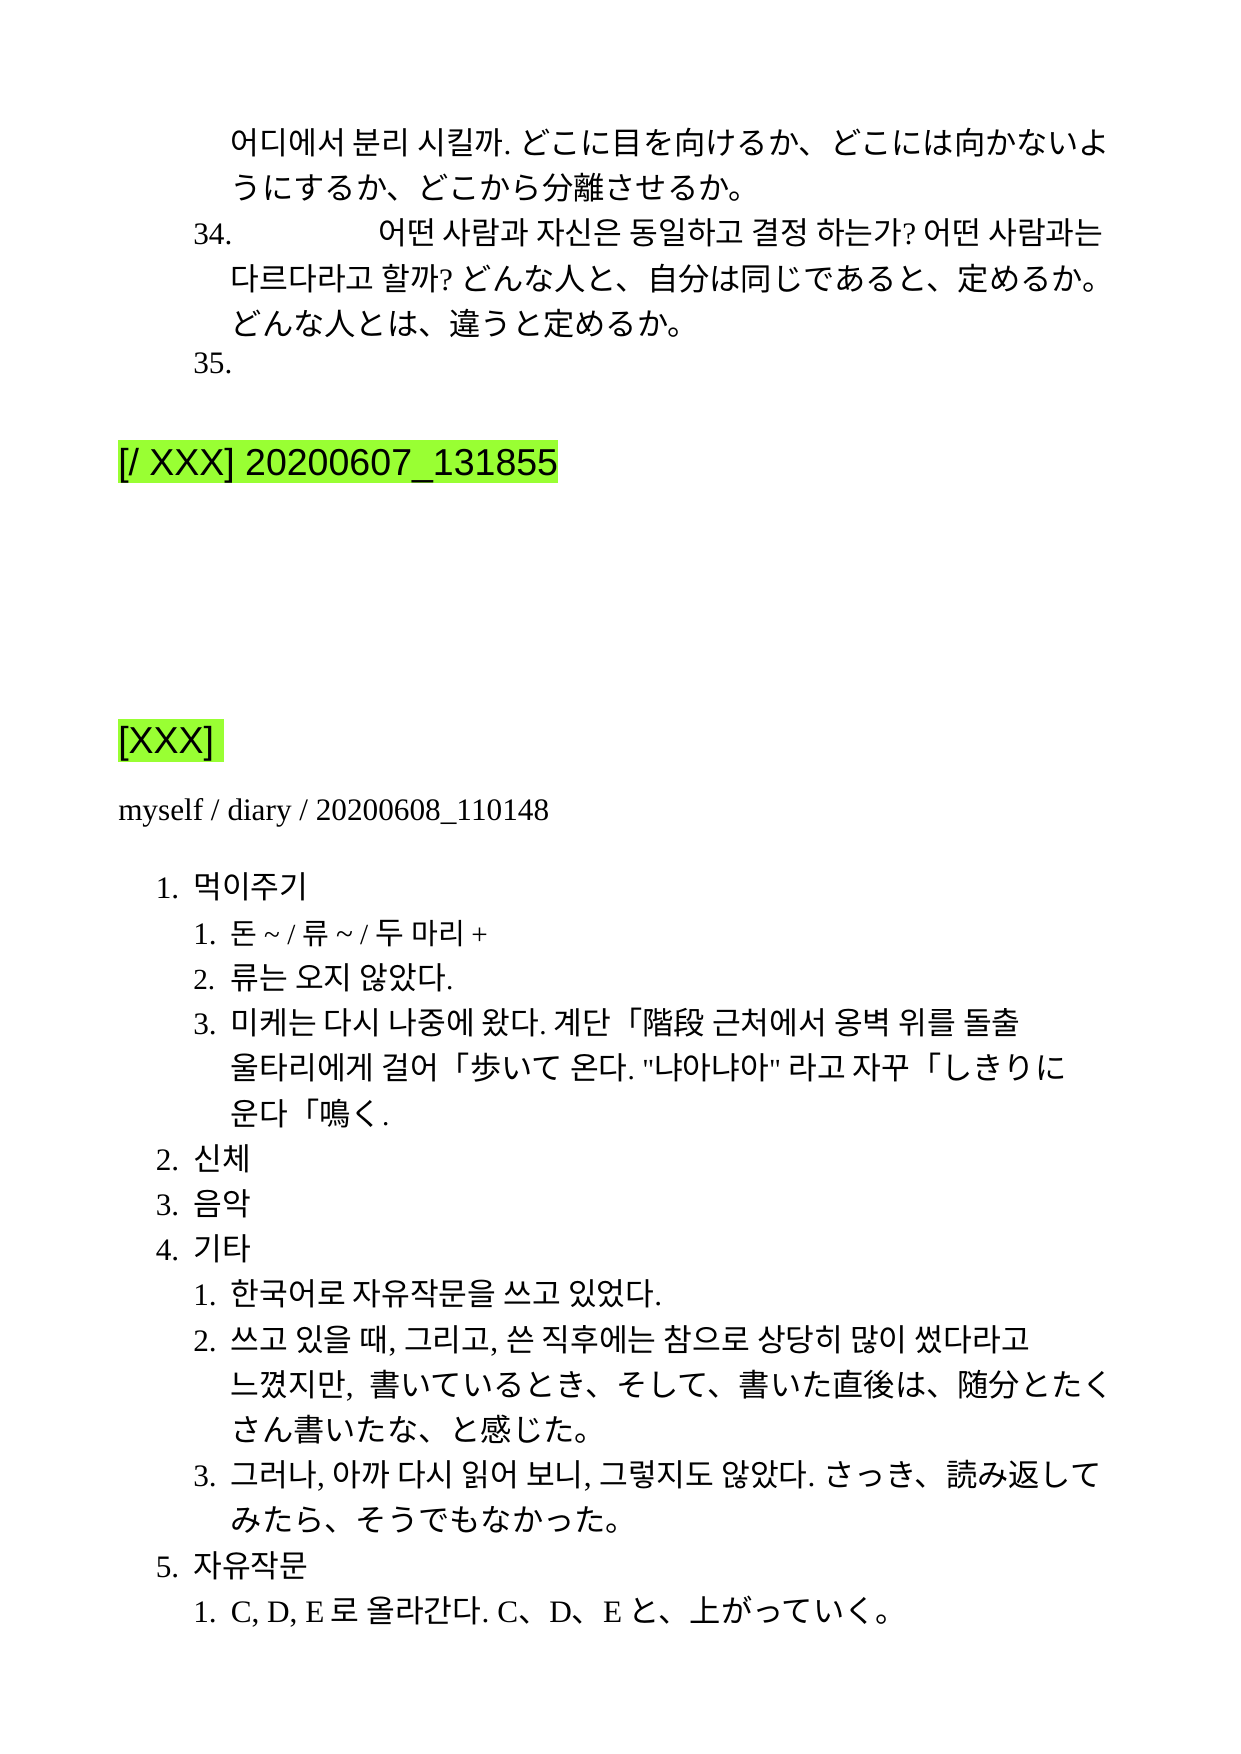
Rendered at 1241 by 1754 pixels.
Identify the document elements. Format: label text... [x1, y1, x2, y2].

list 미케는 다시 나중에 왔다. 계단「階段 근처에서 옹벽 위를 돌출 울타리에게 걸어「歩いて 온다. "냐아냐아" 라고 자꾸「しきりに 운다「鳴く. [193, 998, 1122, 1134]
list 어떤 사람과 자신은 동일하고 결정 하는가? 어떤 사람과는 다르다라고 할까? どんな人と、自分は同じであると、定めるか。どんな人とは、違うと定めるか。 [193, 208, 1122, 344]
text myself / diary / 20200608_110148 [118, 791, 1122, 827]
list 어디에서 분리 시킬까. どこに目を向けるか、どこには向かないようにするか、どこから分離させるか。 [193, 118, 1122, 208]
list 신체 [156, 1134, 1122, 1179]
text [/ XXX] 20200607_131855 [118, 440, 1122, 483]
list 그러나, 아까 다시 읽어 보니, 그렇지도 않았다. さっき、読み返してみたら、そうでもなかった。 [193, 1450, 1122, 1541]
list 한국어로 자유작문을 쓰고 있었다. [193, 1269, 1122, 1315]
list 류는 오지 않았다. [193, 953, 1122, 998]
list C, D, E로 올라간다. C、D、Eと、上がっていく。 [193, 1586, 1122, 1631]
list 쓰고 있을 때, 그리고, 쓴 직후에는 참으로 상당히 많이 썼다라고 느꼈지만, 書いているとき、そして、書いた直後は、随分とたくさん書いたな、と感じた。 [193, 1315, 1122, 1450]
list 돈 ~ / 류 ~ / 두 마리 + [193, 908, 1122, 953]
list 음악 [156, 1179, 1122, 1224]
text [XXX] [118, 718, 1122, 762]
list 자유작문 [156, 1541, 1122, 1586]
list 기타 [156, 1224, 1122, 1269]
list 먹이주기 [156, 863, 1122, 908]
